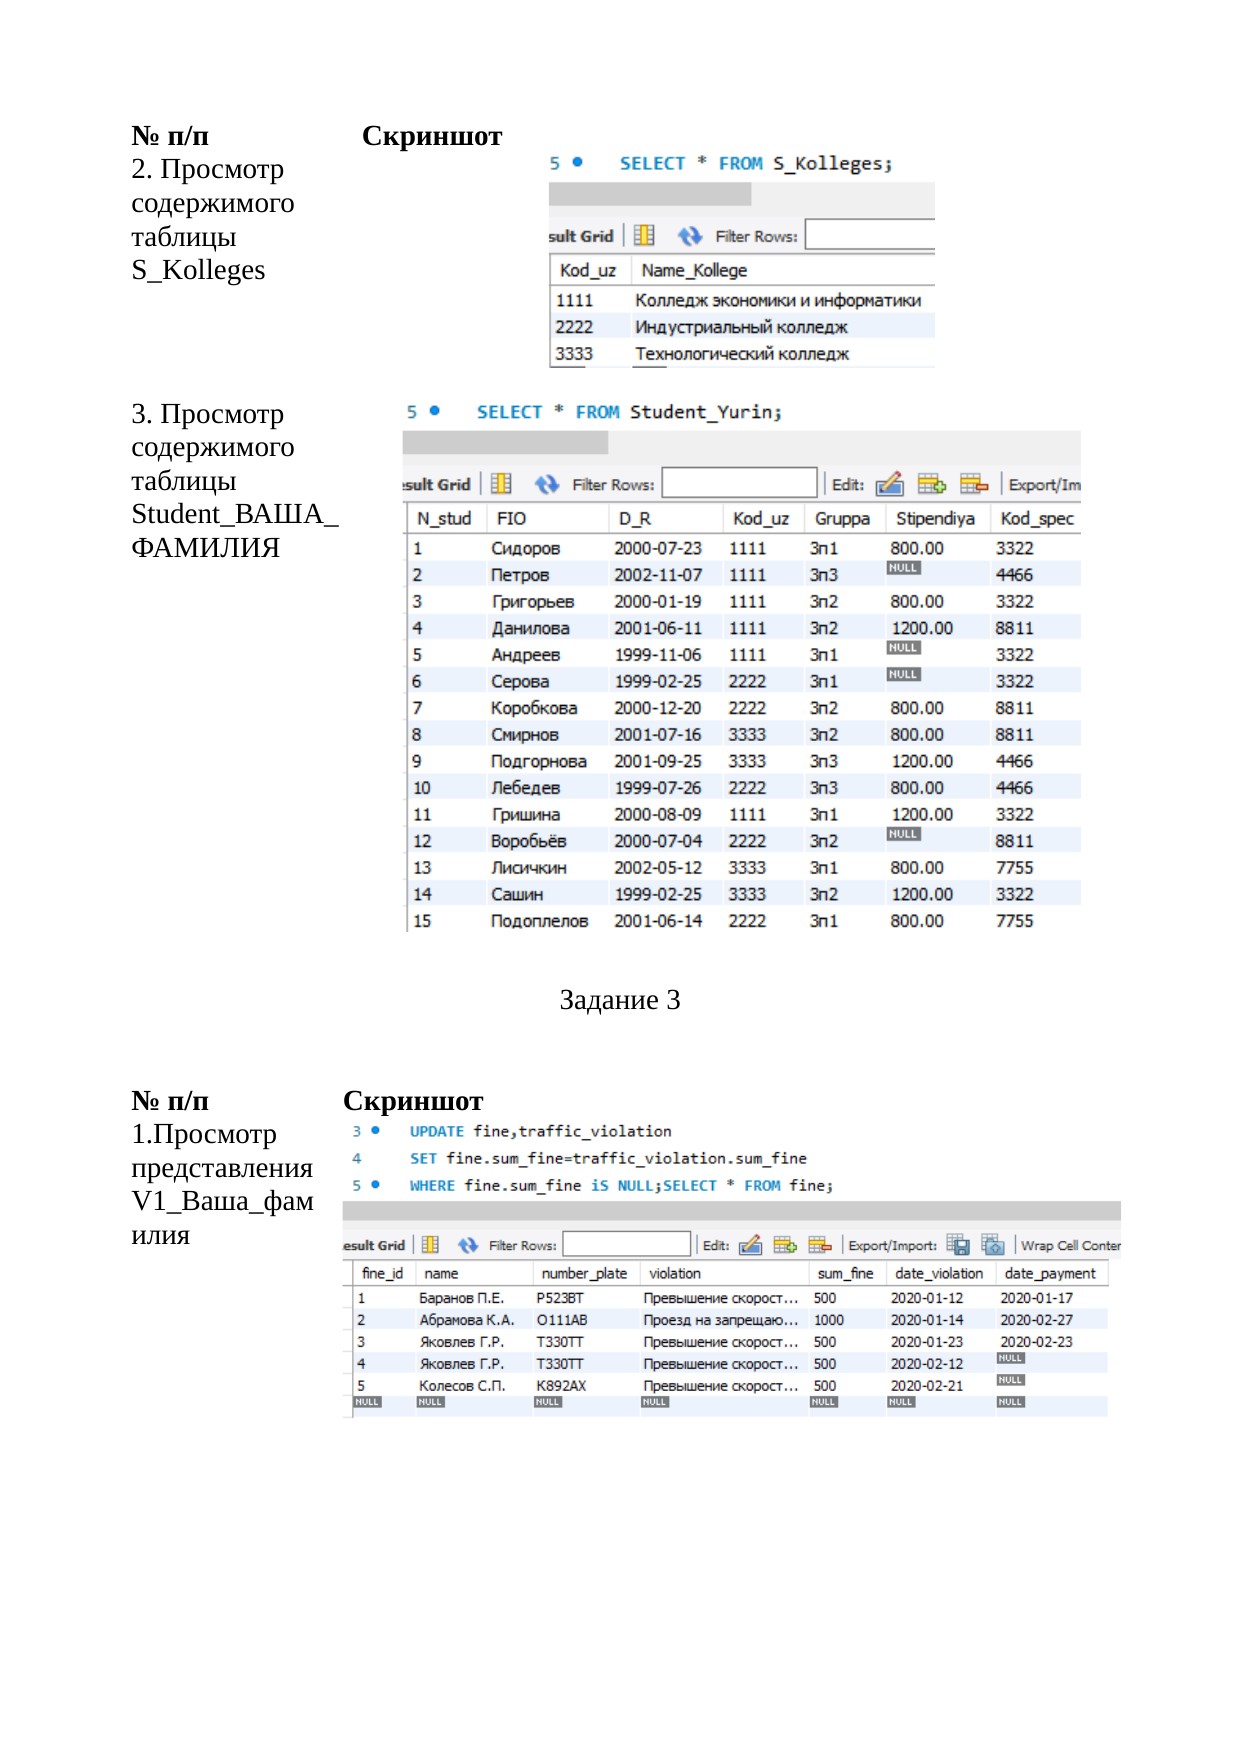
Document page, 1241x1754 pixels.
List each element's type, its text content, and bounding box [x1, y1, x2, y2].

table_cell [1081, 396, 1123, 932]
table_header Скриншот [349, 118, 1123, 152]
picture [342, 1116, 1122, 1422]
table_header Скриншот [330, 1083, 1122, 1116]
table_cell 2. Просмотр содержимого таблицы S_Kolleges [118, 152, 349, 396]
table_cell [349, 396, 402, 932]
picture [402, 396, 1081, 932]
table_cell 3. Просмотр содержимого таблицы Student_ВАША_ФАМИЛИЯ [118, 396, 349, 932]
picture [548, 151, 935, 368]
table_header № п/п [118, 118, 349, 152]
table_cell [349, 152, 1123, 396]
table_cell [330, 1116, 1122, 1450]
table_cell 1.Просмотр представления V1_Ваша_фамилия [118, 1116, 330, 1450]
text Задание 3 [118, 982, 1122, 1016]
table_header № п/п [118, 1083, 330, 1116]
